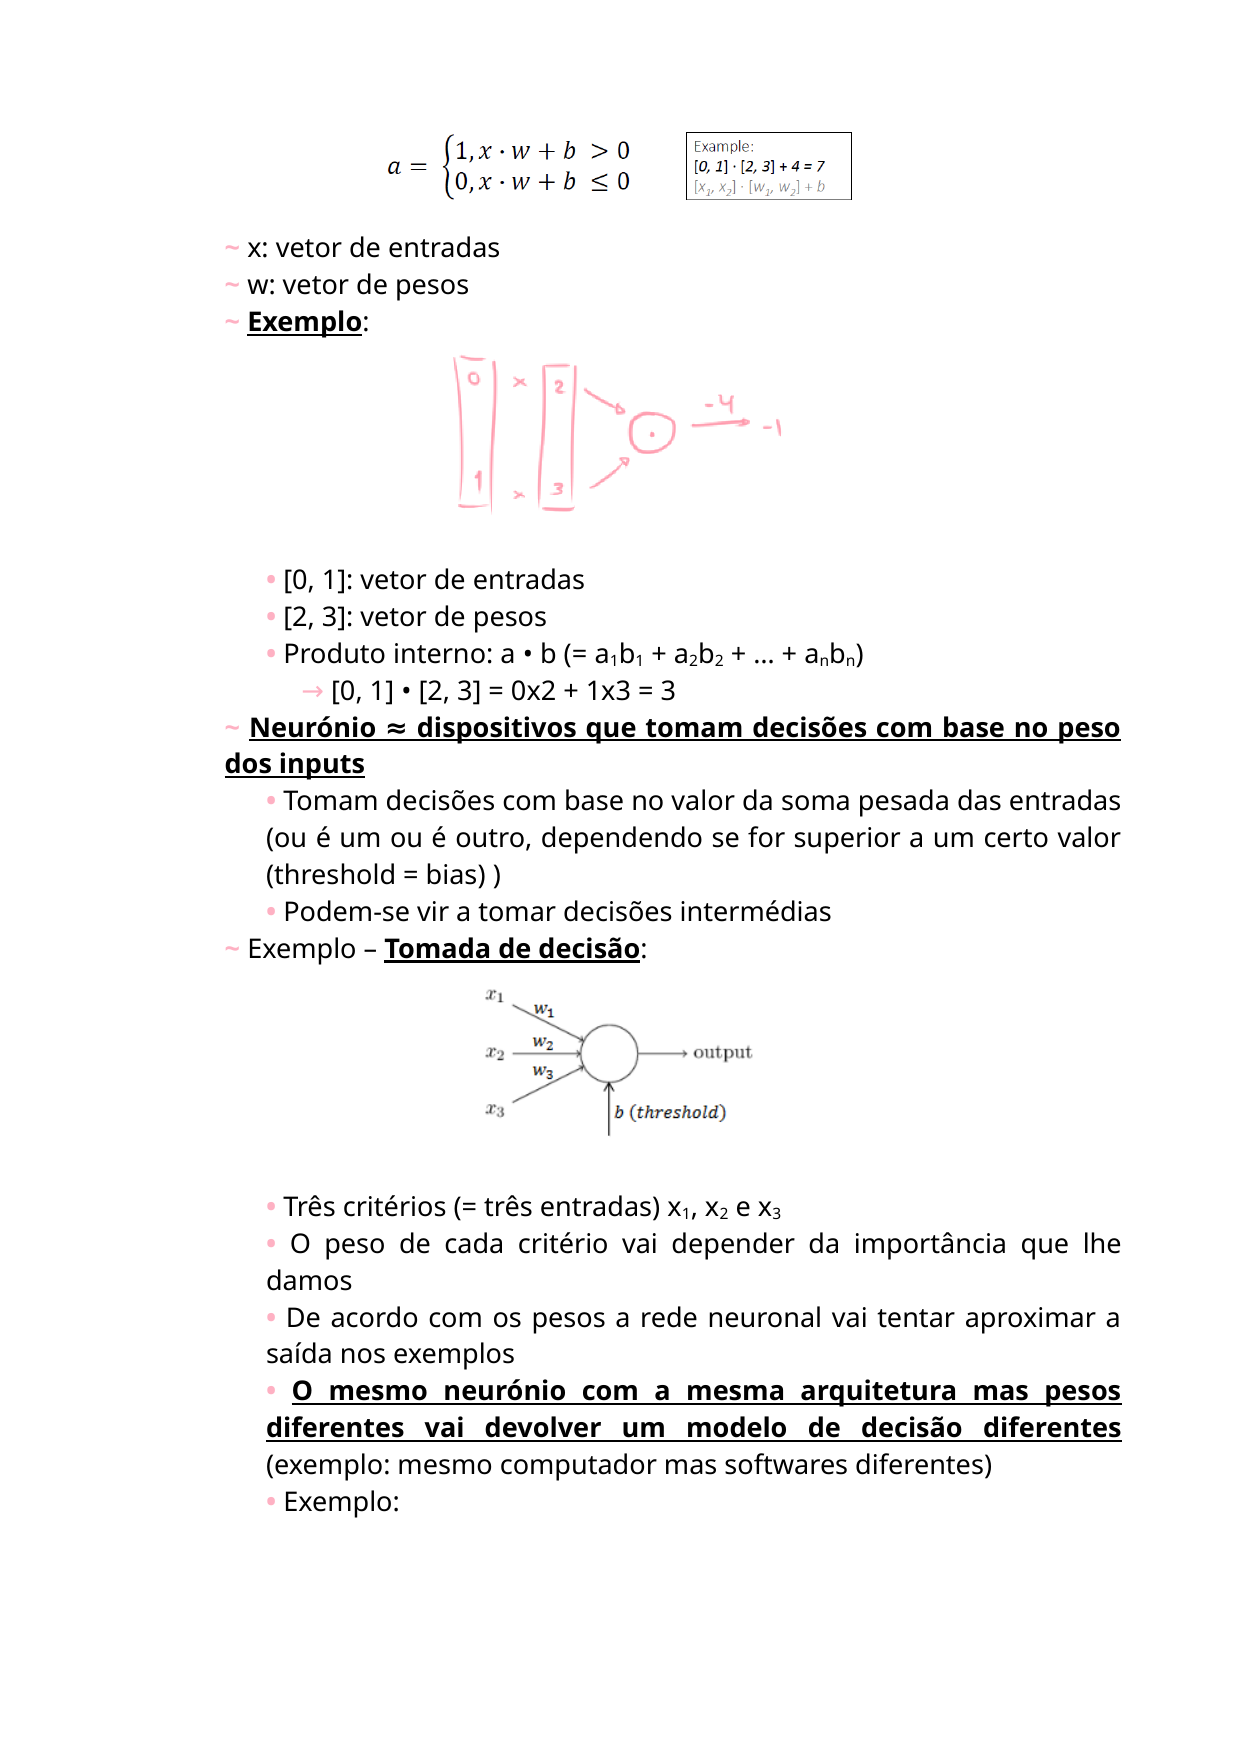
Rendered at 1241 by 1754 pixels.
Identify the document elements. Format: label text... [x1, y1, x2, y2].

picture [382, 125, 858, 206]
text → [0, 1] • [2, 3] = 0x2 + 1x3 = 3 [301, 671, 1122, 708]
text ~ Exemplo – Tomada de decisão: [224, 929, 1122, 966]
text ~ Neurónio ≈ dispositivos que tomam decisões com base no peso dos inputs [224, 708, 1122, 782]
picture [469, 986, 760, 1151]
picture [446, 346, 794, 521]
text • O peso de cada critério vai depender da importância que lhe damos [266, 1224, 1122, 1298]
text ~ w: vetor de pesos [224, 266, 1122, 302]
text • De acordo com os pesos a rede neuronal vai tentar aproximar a saída nos exemplos [266, 1298, 1122, 1372]
text • Exemplo: [266, 1482, 1122, 1519]
text • Produto interno: a • b (= a1b1 + a2b2 + … + anbn) [266, 634, 1122, 671]
text • Podem-se vir a tomar decisões intermédias [266, 892, 1122, 929]
text • Três critérios (= três entradas) x1, x2 e x3 [266, 1187, 1122, 1224]
text • [2, 3]: vetor de pesos [266, 597, 1122, 634]
text • O mesmo neurónio com a mesma arquitetura mas pesos diferentes vai devolver um modelo de decisão diferentes [266, 1372, 1122, 1440]
text (exemplo: mesmo computador mas softwares diferentes) [266, 1442, 1122, 1482]
text ~ x: vetor de entradas [224, 229, 1122, 266]
text • [0, 1]: vetor de entradas [266, 561, 1122, 597]
text ~ Exemplo: [224, 302, 1122, 339]
text • Tomam decisões com base no valor da soma pesada das entradas (ou é um ou é outro, dependendo se for superior a um certo valor (threshold = bias) ) [266, 782, 1122, 892]
